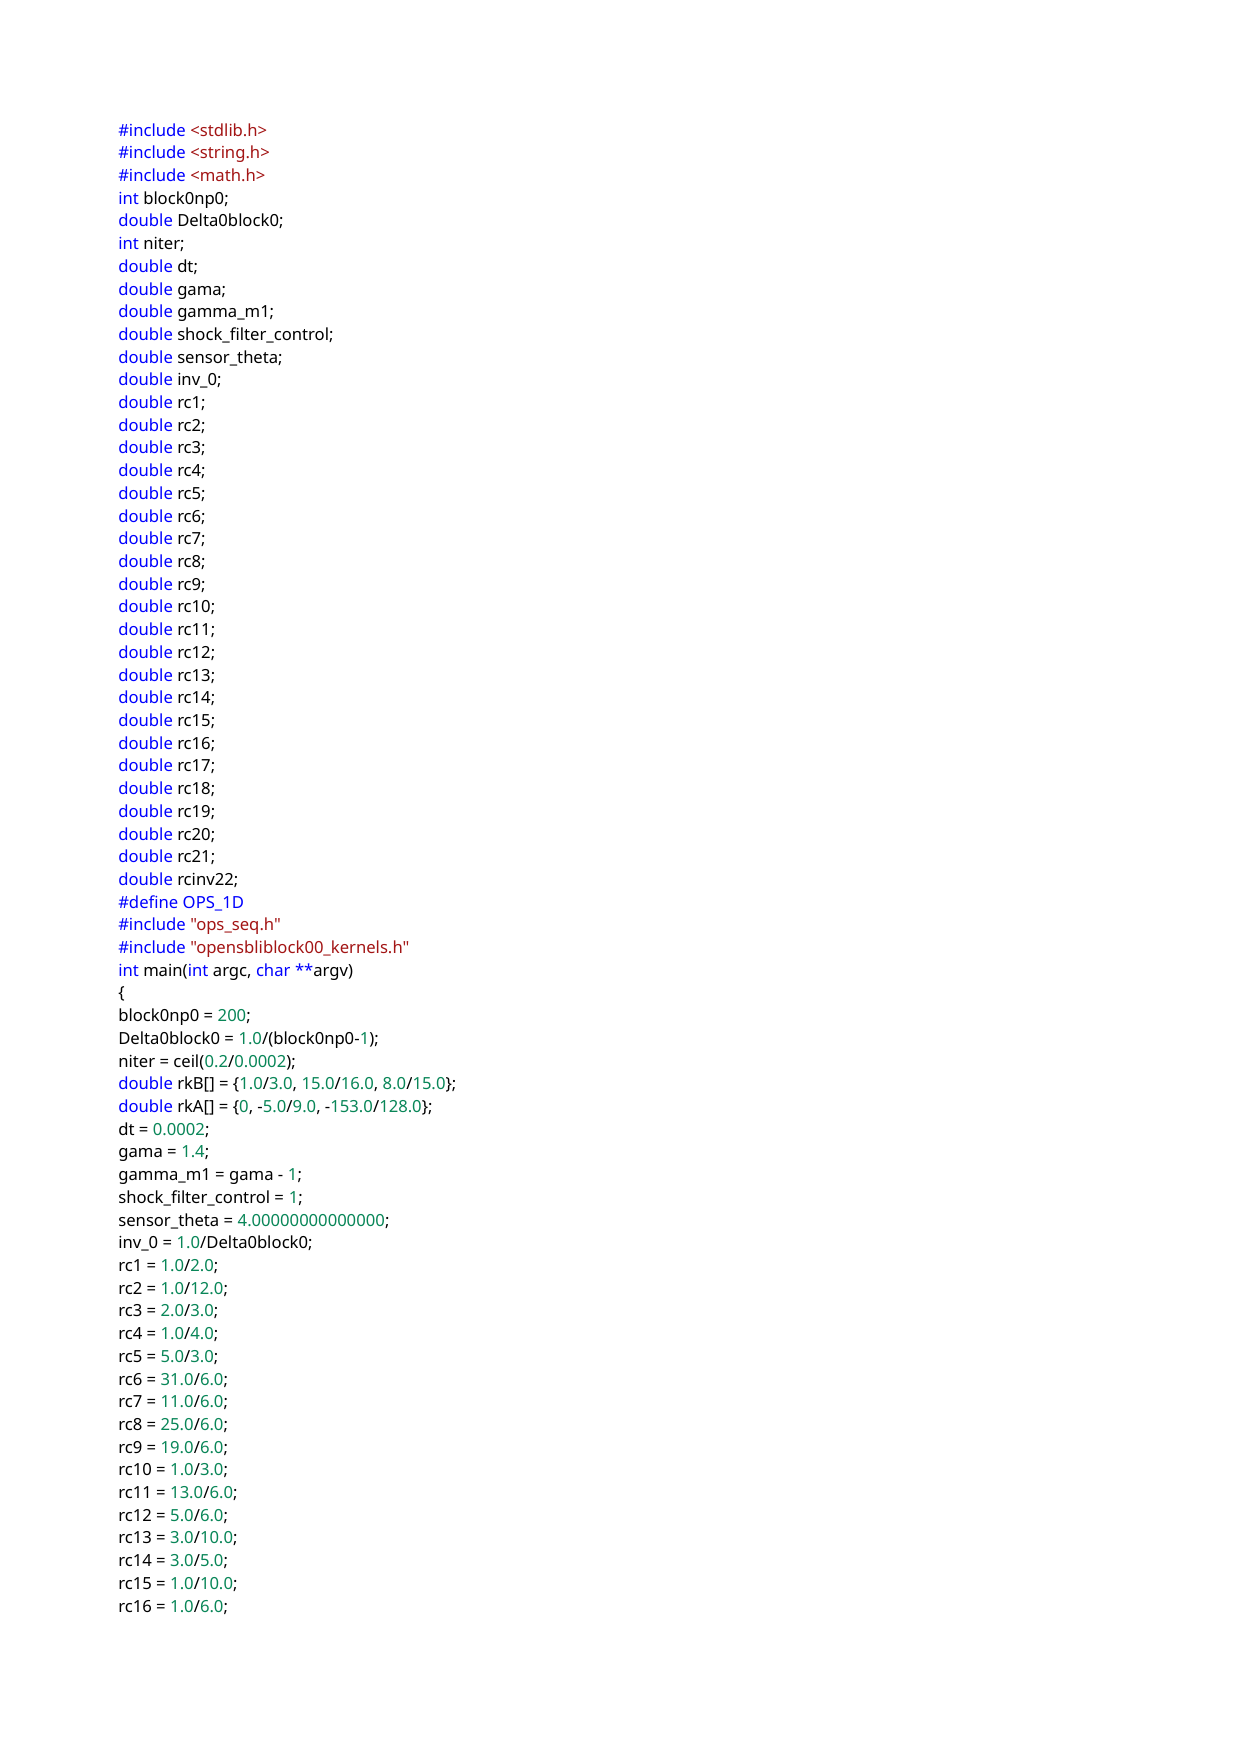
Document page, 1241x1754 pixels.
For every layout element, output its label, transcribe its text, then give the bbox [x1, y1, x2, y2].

text double rc4; [118, 459, 1122, 481]
text double inv_0; [118, 368, 1122, 391]
text rc2 = 1.0/12.0; [118, 1276, 1122, 1299]
text dt = 0.0002; [118, 1117, 1122, 1140]
text gama = 1.4; [118, 1140, 1122, 1163]
text rc3 = 2.0/3.0; [118, 1299, 1122, 1322]
text double rc8; [118, 549, 1122, 572]
text double rc1; [118, 391, 1122, 413]
text double rc19; [118, 799, 1122, 822]
text double rc20; [118, 822, 1122, 845]
text double rc13; [118, 663, 1122, 686]
text double rc10; [118, 595, 1122, 618]
text double rkA[] = {0, -5.0/9.0, -153.0/128.0}; [118, 1094, 1122, 1117]
text rc5 = 5.0/3.0; [118, 1344, 1122, 1367]
text double rc9; [118, 572, 1122, 595]
text rc10 = 1.0/3.0; [118, 1458, 1122, 1481]
text double rc17; [118, 754, 1122, 777]
text rc4 = 1.0/4.0; [118, 1322, 1122, 1344]
text rc13 = 3.0/10.0; [118, 1526, 1122, 1549]
text double rc12; [118, 640, 1122, 663]
text rc11 = 13.0/6.0; [118, 1481, 1122, 1503]
text #include "opensbliblock00_kernels.h" [118, 936, 1122, 958]
text rc12 = 5.0/6.0; [118, 1503, 1122, 1526]
text rc15 = 1.0/10.0; [118, 1571, 1122, 1594]
text rc6 = 31.0/6.0; [118, 1367, 1122, 1390]
text double rc14; [118, 686, 1122, 708]
text double rc3; [118, 436, 1122, 459]
text double rc7; [118, 527, 1122, 549]
text block0np0 = 200; [118, 1004, 1122, 1026]
text double Delta0block0; [118, 209, 1122, 232]
text double rcinv22; [118, 867, 1122, 890]
text Delta0block0 = 1.0/(block0np0-1); [118, 1026, 1122, 1049]
text sensor_theta = 4.00000000000000; [118, 1208, 1122, 1231]
text double rc21; [118, 845, 1122, 867]
text int block0np0; [118, 186, 1122, 209]
text double dt; [118, 254, 1122, 277]
text rc7 = 11.0/6.0; [118, 1390, 1122, 1412]
text double rkB[] = {1.0/3.0, 15.0/16.0, 8.0/15.0}; [118, 1072, 1122, 1094]
text double rc18; [118, 777, 1122, 799]
text #include <stdlib.h> [118, 118, 1122, 141]
text double shock_filter_control; [118, 322, 1122, 345]
text double rc2; [118, 413, 1122, 436]
text rc16 = 1.0/6.0; [118, 1594, 1122, 1617]
text int niter; [118, 232, 1122, 254]
text double rc5; [118, 481, 1122, 504]
text gamma_m1 = gama - 1; [118, 1163, 1122, 1185]
text #include <string.h> [118, 141, 1122, 163]
text #include "ops_seq.h" [118, 913, 1122, 936]
text { [118, 981, 1122, 1004]
text #include <math.h> [118, 163, 1122, 186]
text double gamma_m1; [118, 300, 1122, 322]
text double rc16; [118, 731, 1122, 754]
text int main(int argc, char **argv) [118, 958, 1122, 981]
text inv_0 = 1.0/Delta0block0; [118, 1231, 1122, 1253]
text double rc15; [118, 708, 1122, 731]
text #define OPS_1D [118, 890, 1122, 913]
text double rc11; [118, 618, 1122, 640]
text double sensor_theta; [118, 345, 1122, 368]
text double gama; [118, 277, 1122, 300]
text niter = ceil(0.2/0.0002); [118, 1049, 1122, 1072]
text shock_filter_control = 1; [118, 1185, 1122, 1208]
text rc1 = 1.0/2.0; [118, 1253, 1122, 1276]
text rc9 = 19.0/6.0; [118, 1435, 1122, 1458]
text rc14 = 3.0/5.0; [118, 1549, 1122, 1571]
text rc8 = 25.0/6.0; [118, 1412, 1122, 1435]
text double rc6; [118, 504, 1122, 527]
